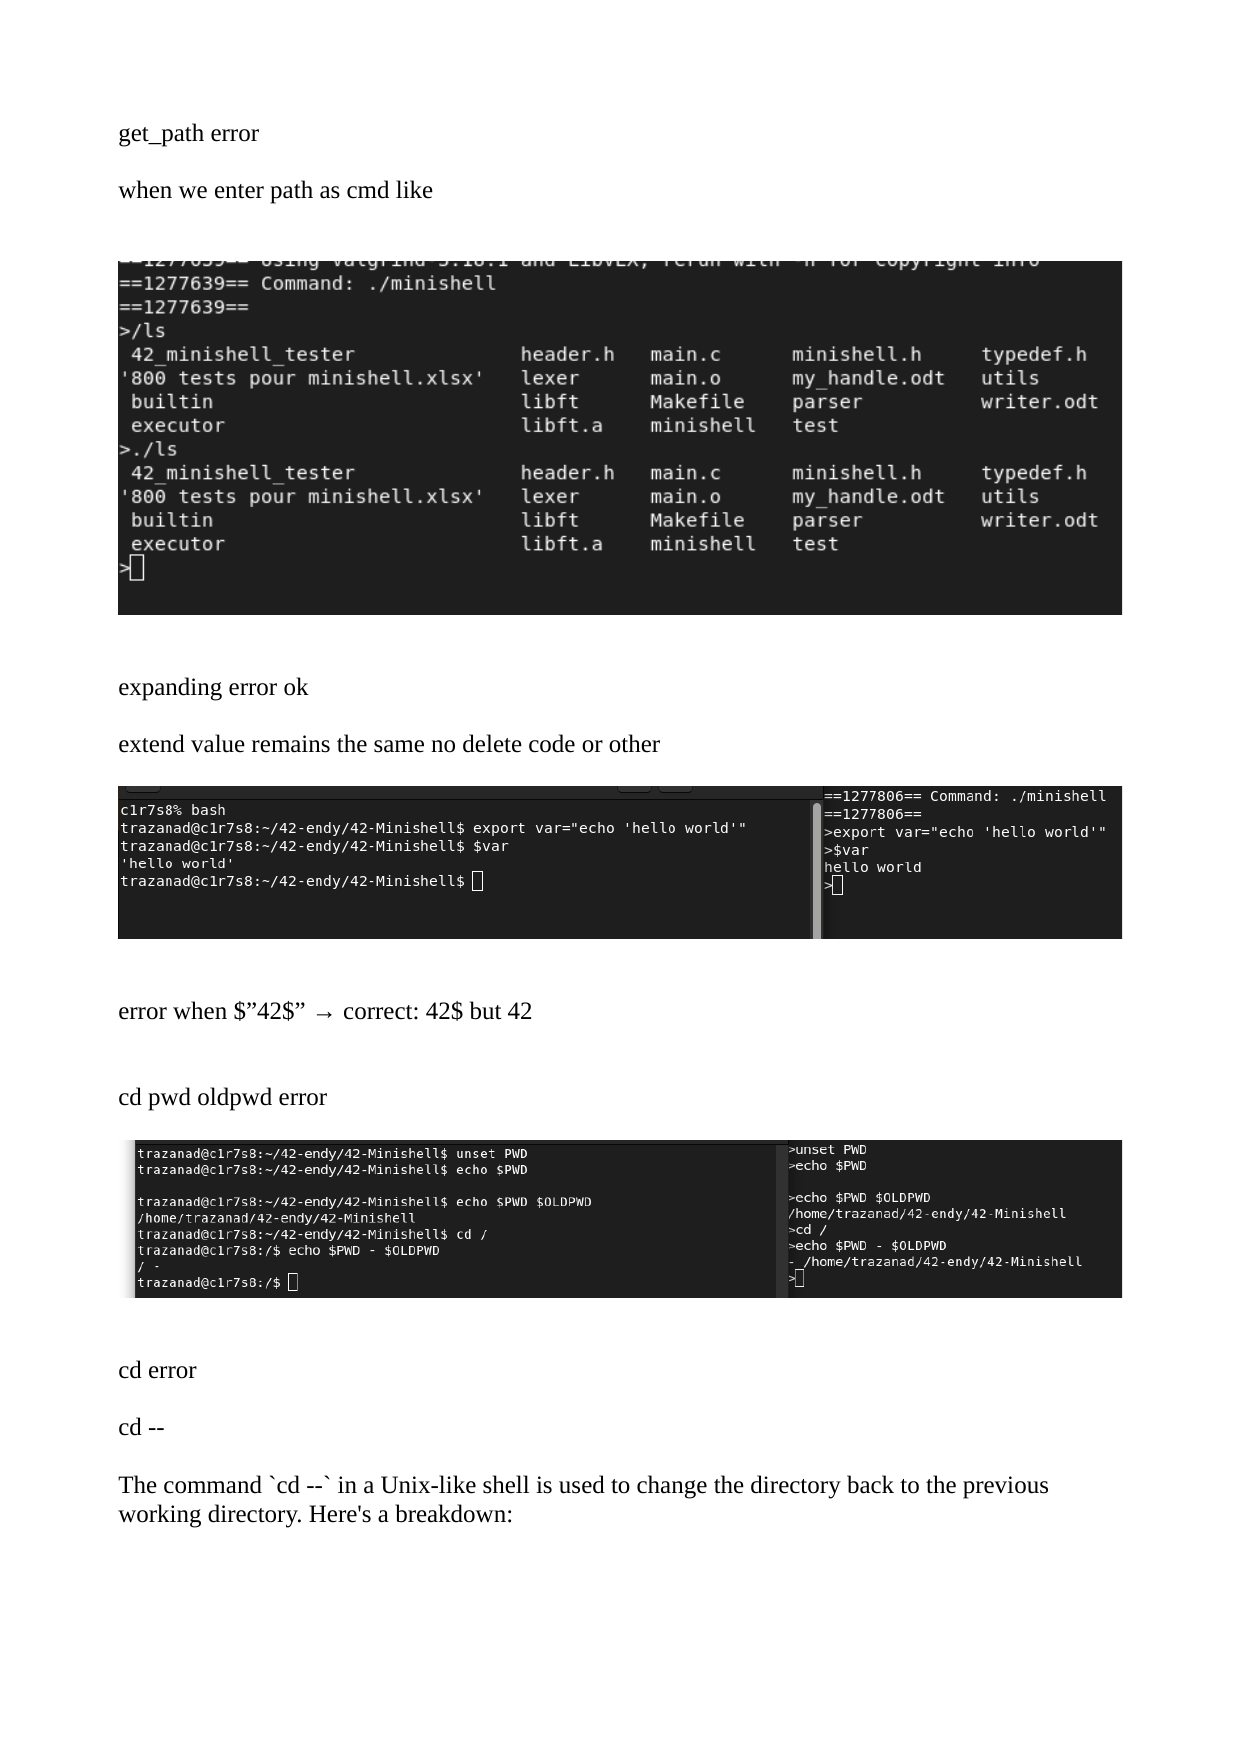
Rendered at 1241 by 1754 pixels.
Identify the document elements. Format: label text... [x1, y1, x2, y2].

text extend value remains the same no delete code or other [118, 729, 1122, 758]
text error when $”42$” → correct: 42$ but 42 [118, 996, 1122, 1025]
picture [118, 261, 1123, 615]
text expanding error ok [118, 672, 1122, 701]
text The command `cd --` in a Unix-like shell is used to change the directory back to the previous working directory. Here's a breakdown: [118, 1470, 1122, 1527]
text when we enter path as cmd like [118, 176, 1122, 204]
text get_path error [118, 118, 1122, 147]
picture [118, 786, 1123, 939]
picture [118, 1140, 1123, 1298]
text cd pwd oldpwd error [118, 1082, 1122, 1111]
text cd -- [118, 1412, 1122, 1441]
text cd error [118, 1355, 1122, 1384]
